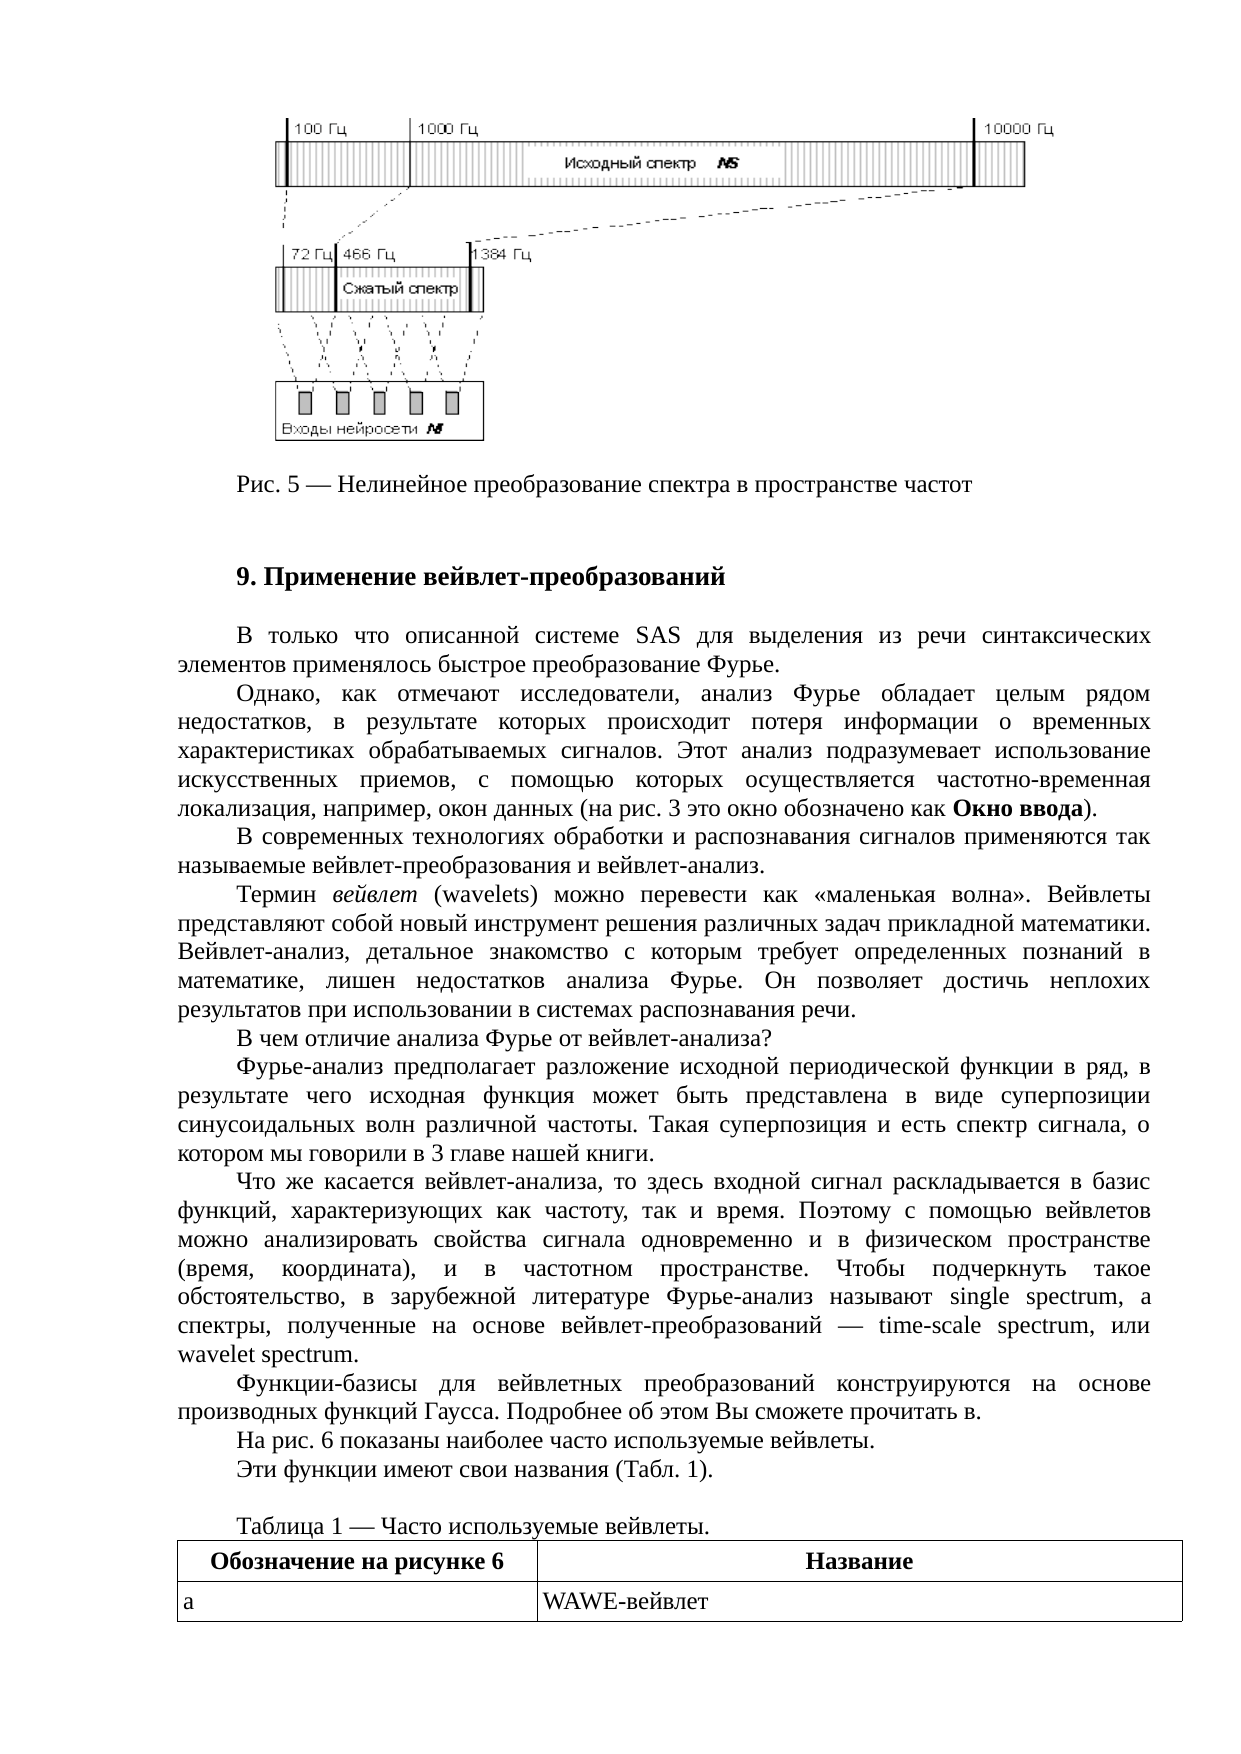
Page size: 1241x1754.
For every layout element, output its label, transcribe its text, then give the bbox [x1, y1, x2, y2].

text Однако, как отмечают исследователи, анализ Фурье обладает целым рядом недостатков, в результате которых происходит потеря информации о временных характеристиках обрабатываемых сигналов. Этот анализ подразумевает использование искусственных приемов, с помощью которых осуществляется частотно-временная локализация, например, окон данных (на рис. 3 это окно обозначено как Окно ввода). [177, 678, 1152, 821]
picture [275, 118, 1054, 441]
text Фурье-анализ предполагает разложение исходной периодической функции в ряд, в результате чего исходная функция может быть представлена в виде суперпозиции синусоидальных волн различной частоты. Такая суперпозиция и есть спектр сигнала, о котором мы говорили в 3 главе нашей книги. [177, 1051, 1152, 1166]
text В только что описанной системе SAS для выделения из речи синтаксических элементов применялось быстрое преобразование Фурье. [177, 620, 1152, 678]
text Эти функции имеют свои названия (Табл. 1). [177, 1454, 1152, 1483]
table_cell а [178, 1582, 537, 1621]
text Функции-базисы для вейвлетных преобразований конструируются на основе производных функций Гаусса. Подробнее об этом Вы сможете прочитать в. [177, 1368, 1152, 1425]
text 9. Применение вейвлет-преобразований [177, 560, 1152, 591]
text На рис. 6 показаны наиболее часто используемые вейвлеты. [177, 1425, 1152, 1454]
text Рис. 5 — Нелинейное преобразование спектра в пространстве частот [177, 469, 1152, 498]
text В чем отличие анализа Фурье от вейвлет-анализа? [177, 1023, 1152, 1051]
text Термин вейвлет (wavelets) можно перевести как «маленькая волна». Вейвлеты представляют собой новый инструмент решения различных задач прикладной математики. Вейвлет-анализ, детальное знакомство с которым требует определенных познаний в математике, лишен недостатков анализа Фурье. Он позволяет достичь неплохих результатов при использовании в системах распознавания речи. [177, 879, 1152, 1023]
text Что же касается вейвлет-анализа, то здесь входной сигнал раскладывается в базис функций, характеризующих как частоту, так и время. Поэтому с помощью вейвлетов можно анализировать свойства сигнала одновременно и в физическом пространстве (время, координата), и в частотном пространстве. Чтобы подчеркнуть такое обстоятельство, в зарубежной литературе Фурье-анализ называют single spectrum, а спектры, полученные на основе вейвлет-преобразований — time-scale spectrum, или wavelet spectrum. [177, 1166, 1152, 1368]
table_header Название [538, 1541, 1182, 1581]
text Таблица 1 — Часто используемые вейвлеты. [177, 1511, 1152, 1540]
table_header Обозначение на рисунке 6 [178, 1541, 537, 1581]
text В современных технологиях обработки и распознавания сигналов применяются так называемые вейвлет-преобразования и вейвлет-анализ. [177, 821, 1152, 879]
table_cell WAWE-вейвлет [538, 1582, 1182, 1621]
